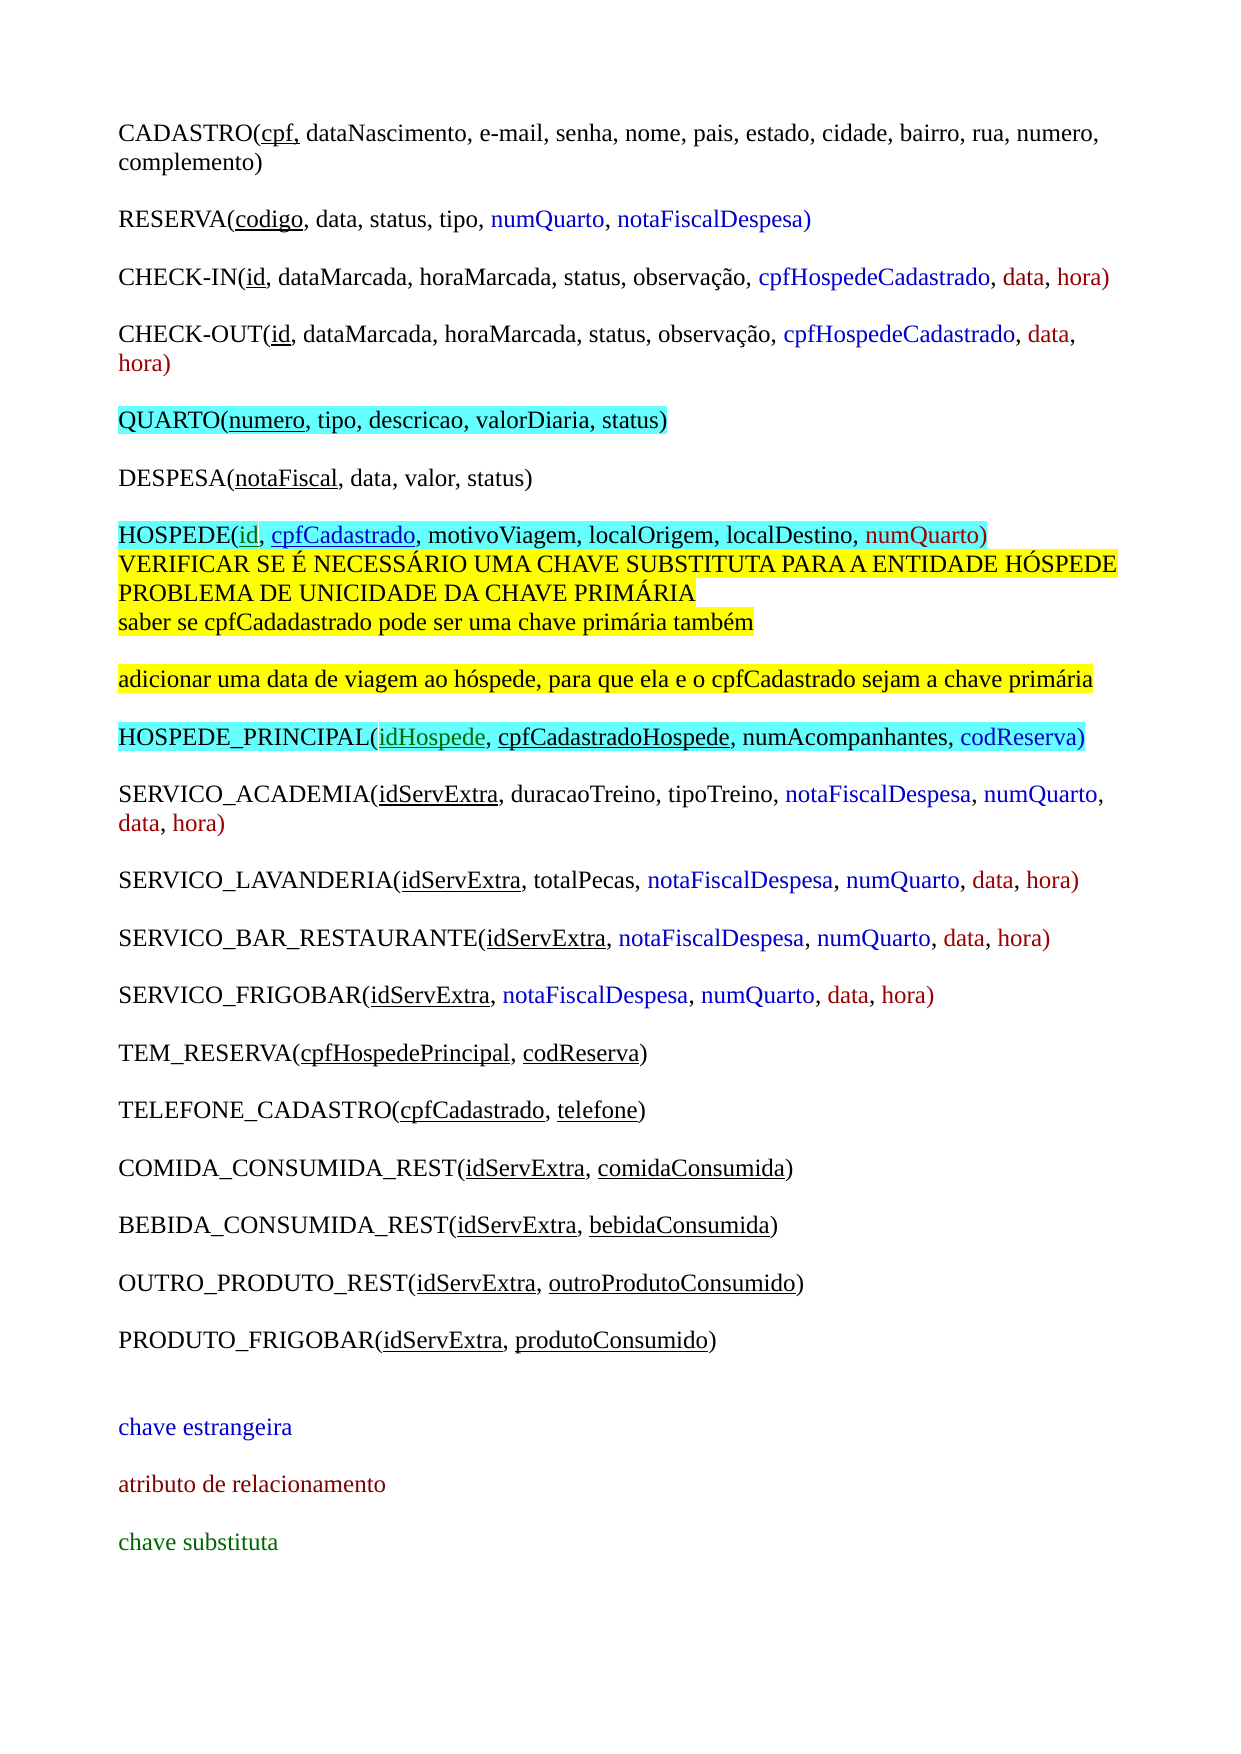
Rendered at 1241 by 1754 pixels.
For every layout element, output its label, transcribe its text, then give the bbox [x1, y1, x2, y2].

text TELEFONE_CADASTRO(cpfCadastrado, telefone) [118, 1096, 1122, 1124]
text SERVICO_ACADEMIA(idServExtra, duracaoTreino, tipoTreino, notaFiscalDespesa, numQuarto, data, hora) [118, 779, 1122, 837]
text SERVICO_FRIGOBAR(idServExtra, notaFiscalDespesa, numQuarto, data, hora) [118, 981, 1122, 1009]
text adicionar uma data de viagem ao hóspede, para que ela e o cpfCadastrado sejam a chave primária [118, 664, 1122, 693]
text VERIFICAR SE É NECESSÁRIO UMA CHAVE SUBSTITUTA PARA A ENTIDADE HÓSPEDE [118, 549, 1122, 578]
text SERVICO_LAVANDERIA(idServExtra, totalPecas, notaFiscalDespesa, numQuarto, data, hora) [118, 866, 1122, 894]
text PROBLEMA DE UNICIDADE DA CHAVE PRIMÁRIA [118, 578, 1122, 607]
text saber se cpfCadadastrado pode ser uma chave primária também [118, 607, 1122, 636]
text HOSPEDE(id, cpfCadastrado, motivoViagem, localOrigem, localDestino, numQuarto) [118, 521, 1122, 549]
text COMIDA_CONSUMIDA_REST(idServExtra, comidaConsumida) [118, 1153, 1122, 1182]
text CHECK-OUT(id, dataMarcada, horaMarcada, status, observação, cpfHospedeCadastrado, data, hora) [118, 319, 1122, 377]
text chave estrangeira [118, 1412, 1122, 1441]
text HOSPEDE_PRINCIPAL(idHospede, cpfCadastradoHospede, numAcompanhantes, codReserva) [118, 722, 1122, 751]
text CADASTRO(cpf, dataNascimento, e-mail, senha, nome, pais, estado, cidade, bairro, rua, numero, complemento) [118, 118, 1122, 176]
text PRODUTO_FRIGOBAR(idServExtra, produtoConsumido) [118, 1326, 1122, 1354]
text RESERVA(codigo, data, status, tipo, numQuarto, notaFiscalDespesa) [118, 204, 1122, 233]
text atributo de relacionamento [118, 1469, 1122, 1498]
text SERVICO_BAR_RESTAURANTE(idServExtra, notaFiscalDespesa, numQuarto, data, hora) [118, 923, 1122, 952]
text OUTRO_PRODUTO_REST(idServExtra, outroProdutoConsumido) [118, 1268, 1122, 1297]
text QUARTO(numero, tipo, descricao, valorDiaria, status) [118, 406, 1122, 434]
text chave substituta [118, 1527, 1122, 1556]
text TEM_RESERVA(cpfHospedePrincipal, codReserva) [118, 1038, 1122, 1067]
text DESPESA(notaFiscal, data, valor, status) [118, 463, 1122, 492]
text BEBIDA_CONSUMIDA_REST(idServExtra, bebidaConsumida) [118, 1211, 1122, 1239]
text CHECK-IN(id, dataMarcada, horaMarcada, status, observação, cpfHospedeCadastrado, data, hora) [118, 262, 1122, 291]
